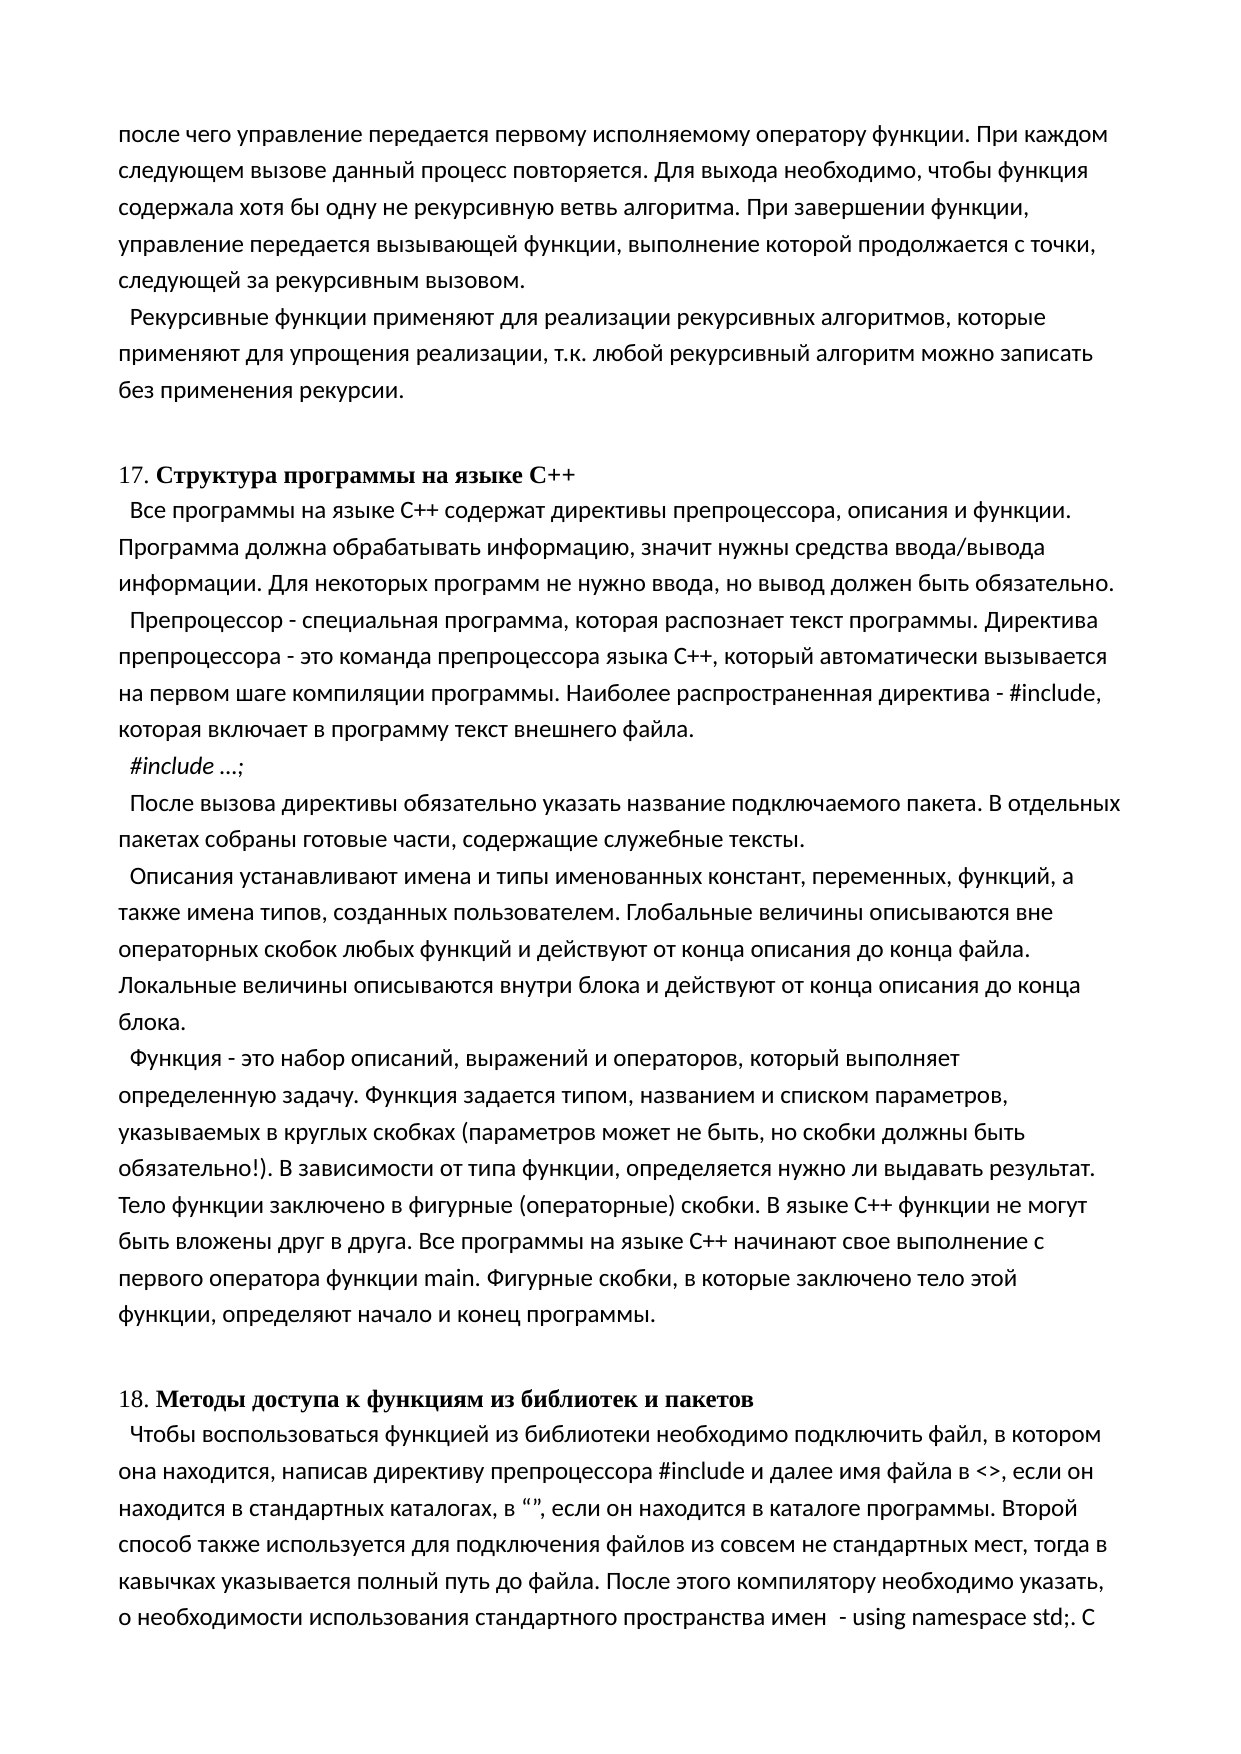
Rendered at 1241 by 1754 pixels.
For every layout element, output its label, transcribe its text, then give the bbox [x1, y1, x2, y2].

text #include …; [118, 750, 1122, 781]
text после чего управление передается первому исполняемому оператору функции. При каждом следующем вызове данный процесс повторяется. Для выхода необходимо, чтобы функция содержала хотя бы одну не рекурсивную ветвь алгоритма. При завершении функции, управление передается вызывающей функции, выполнение которой продолжается с точки, следующей за рекурсивным вызовом. [118, 118, 1122, 295]
text Рекурсивные функции применяют для реализации рекурсивных алгоритмов, которые применяют для упрощения реализации, т.к. любой рекурсивный алгоритм можно записать без применения рекурсии. [118, 301, 1122, 404]
text Чтобы воспользоваться функцией из библиотеки необходимо подключить файл, в котором она находится, написав директиву препроцессора #include и далее имя файла в <>, если он находится в стандартных каталогах, в “”, если он находится в каталоге программы. Второй способ также используется для подключения файлов из совсем не стандартных мест, тогда в кавычках указывается полный путь до файла. После этого компилятору необходимо указать, о необходимости использования стандартного пространства имен - using namespace std;. С [118, 1419, 1122, 1632]
text Описания устанавливают имена и типы именованных констант, переменных, функций, а также имена типов, созданных пользователем. Глобальные величины описываются вне операторных скобок любых функций и действуют от конца описания до конца файла. Локальные величины описываются внутри блока и действуют от конца описания до конца блока. [118, 860, 1122, 1037]
text Препроцессор - специальная программа, которая распознает текст программы. Директива препроцессора - это команда препроцессора языка C++, который автоматически вызывается на первом шаге компиляции программы. Наиболее распространенная директива - #include, которая включает в программу текст внешнего файла. [118, 604, 1122, 744]
text После вызова директивы обязательно указать название подключаемого пакета. В отдельных пакетах собраны готовые части, содержащие служебные тексты. [118, 787, 1122, 854]
text Все программы на языке C++ содержат директивы препроцессора, описания и функции. Программа должна обрабатывать информацию, значит нужны средства ввода/вывода информации. Для некоторых программ не нужно ввода, но вывод должен быть обязательно. [118, 494, 1122, 598]
text 18. Методы доступа к функциям из библиотек и пакетов [118, 1384, 1122, 1413]
text Функция - это набор описаний, выражений и операторов, который выполняет определенную задачу. Функция задается типом, названием и списком параметров, указываемых в круглых скобках (параметров может не быть, но скобки должны быть обязательно!). В зависимости от типа функции, определяется нужно ли выдавать результат. Тело функции заключено в фигурные (операторные) скобки. В языке C++ функции не могут быть вложены друг в друга. Все программы на языке C++ начинают свое выполнение с первого оператора функции main. Фигурные скобки, в которые заключено тело этой функции, определяют начало и конец программы. [118, 1043, 1122, 1329]
text 17. Структура программы на языке С++ [118, 460, 1122, 488]
